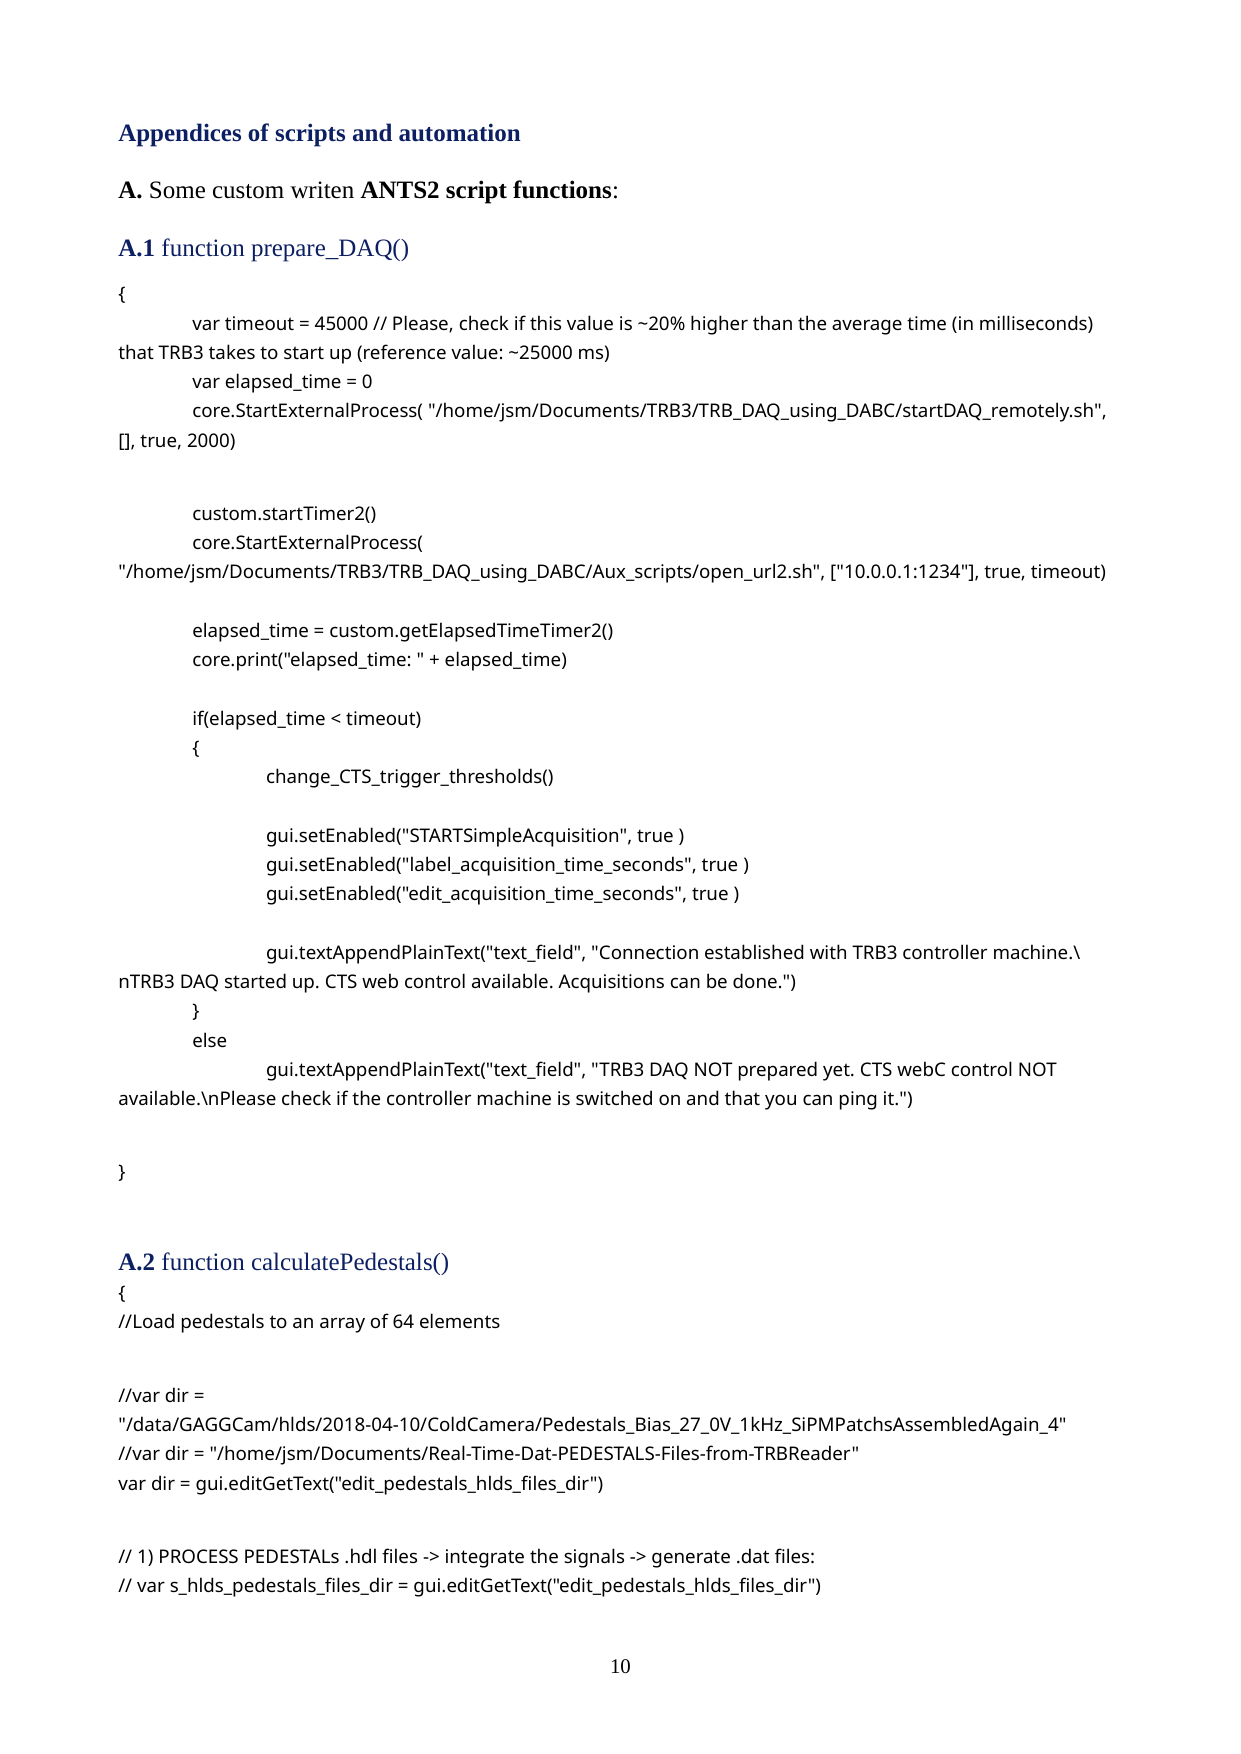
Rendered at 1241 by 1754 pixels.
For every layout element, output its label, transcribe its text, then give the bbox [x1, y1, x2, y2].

text var dir = gui.editGetText("edit_pedestals_hlds_files_dir") [118, 1470, 1122, 1495]
text gui.setEnabled("STARTSimpleAcquisition", true ) [118, 822, 1122, 848]
text gui.textAppendPlainText("text_field", "Connection established with TRB3 controller machine.\nTRB3 DAQ started up. CTS web control available. Acquisitions can be done.") [118, 939, 1122, 994]
text var elapsed_time = 0 [118, 368, 1122, 394]
text A.1 function prepare_DAQ() [118, 233, 1122, 262]
text // 1) PROCESS PEDESTALs .hdl files -> integrate the signals -> generate .dat files: [118, 1543, 1122, 1568]
text else [118, 1027, 1122, 1053]
text A. Some custom writen ANTS2 script functions: [118, 176, 1122, 204]
text //var dir = "/data/GAGGCam/hlds/2018-04-10/ColdCamera/Pedestals_Bias_27_0V_1kHz_SiPMPatchsAssembledAgain_4" [118, 1382, 1122, 1437]
text A.2 function calculatePedestals() [118, 1247, 1122, 1275]
text } [118, 1159, 1122, 1184]
text { [118, 734, 1122, 760]
text core.print("elapsed_time: " + elapsed_time) [118, 647, 1122, 672]
text elapsed_time = custom.getElapsedTimeTimer2() [118, 617, 1122, 643]
text //Load pedestals to an array of 64 elements [118, 1309, 1122, 1334]
text change_CTS_trigger_thresholds() [118, 764, 1122, 789]
text Appendices of scripts and automation [118, 118, 1122, 147]
text gui.setEnabled("edit_acquisition_time_seconds", true ) [118, 881, 1122, 906]
text { [118, 1279, 1122, 1305]
text core.StartExternalProcess( "/home/jsm/Documents/TRB3/TRB_DAQ_using_DABC/startDAQ_remotely.sh", [], true, 2000) [118, 398, 1122, 453]
text { [118, 281, 1122, 306]
text //var dir = "/home/jsm/Documents/Real-Time-Dat-PEDESTALS-Files-from-TRBReader" [118, 1441, 1122, 1466]
text } [118, 998, 1122, 1023]
text gui.setEnabled("label_acquisition_time_seconds", true ) [118, 851, 1122, 877]
text custom.startTimer2() [118, 500, 1122, 526]
text var timeout = 45000 // Please, check if this value is ~20% higher than the average time (in milliseconds) that TRB3 takes to start up (reference value: ~25000 ms) [118, 310, 1122, 365]
text if(elapsed_time < timeout) [118, 705, 1122, 731]
text // var s_hlds_pedestals_files_dir = gui.editGetText("edit_pedestals_hlds_files_dir") [118, 1572, 1122, 1598]
text core.StartExternalProcess( "/home/jsm/Documents/TRB3/TRB_DAQ_using_DABC/Aux_scripts/open_url2.sh", ["10.0.0.1:1234"], true, timeout) [118, 529, 1122, 584]
text gui.textAppendPlainText("text_field", "TRB3 DAQ NOT prepared yet. CTS webC control NOT available.\nPlease check if the controller machine is switched on and that you can ping it.") [118, 1056, 1122, 1111]
